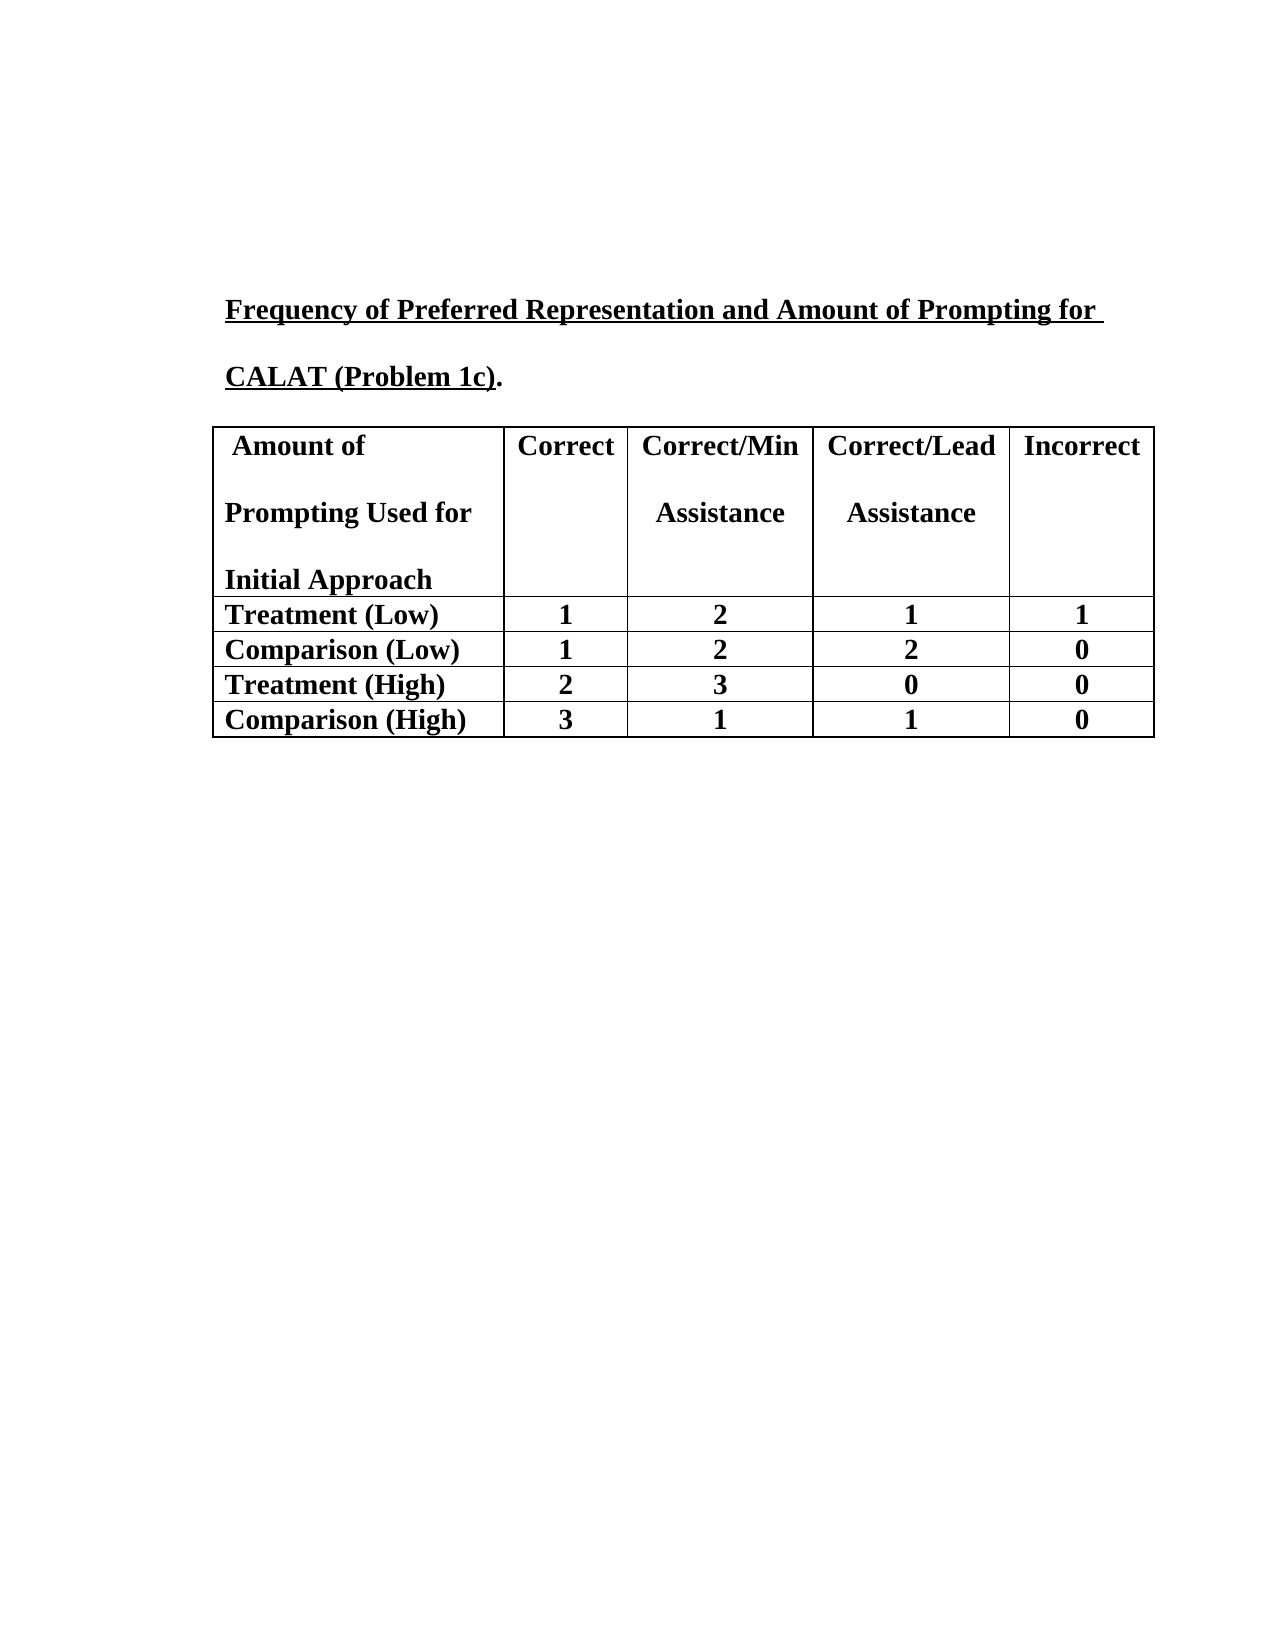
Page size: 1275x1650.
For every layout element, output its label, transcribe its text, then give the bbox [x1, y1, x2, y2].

table_cell 3 [628, 667, 812, 701]
table_header Incorrect [1010, 428, 1153, 596]
table_cell Treatment (High) [214, 667, 503, 701]
table_cell 1 [814, 597, 1009, 631]
table_cell 0 [1010, 632, 1153, 666]
table_cell 1 [628, 702, 812, 736]
table_cell 3 [505, 702, 627, 736]
table_cell Treatment (Low) [214, 597, 503, 631]
table_header Correct/Min Assistance [628, 428, 812, 596]
table_cell 2 [628, 597, 812, 631]
table_cell 0 [1010, 667, 1153, 701]
table_cell 1 [505, 597, 627, 631]
table_cell Comparison (High) [214, 702, 503, 736]
table_header Amount of Prompting Used for Initial Approach [214, 428, 503, 596]
table_cell 1 [1010, 597, 1153, 631]
table_header Correct/Lead Assistance [814, 428, 1009, 596]
table_cell 0 [1010, 702, 1153, 736]
table_cell 2 [814, 632, 1009, 666]
table_cell 1 [505, 632, 627, 666]
table_cell 2 [628, 632, 812, 666]
table_cell Comparison (Low) [214, 632, 503, 666]
table_header Correct [505, 428, 627, 596]
table_cell 1 [814, 702, 1009, 736]
table_cell 2 [505, 667, 627, 701]
table_cell 0 [814, 667, 1009, 701]
text Frequency of Preferred Representation and Amount of Prompting for CALAT (Problem 1c). [225, 292, 1125, 393]
